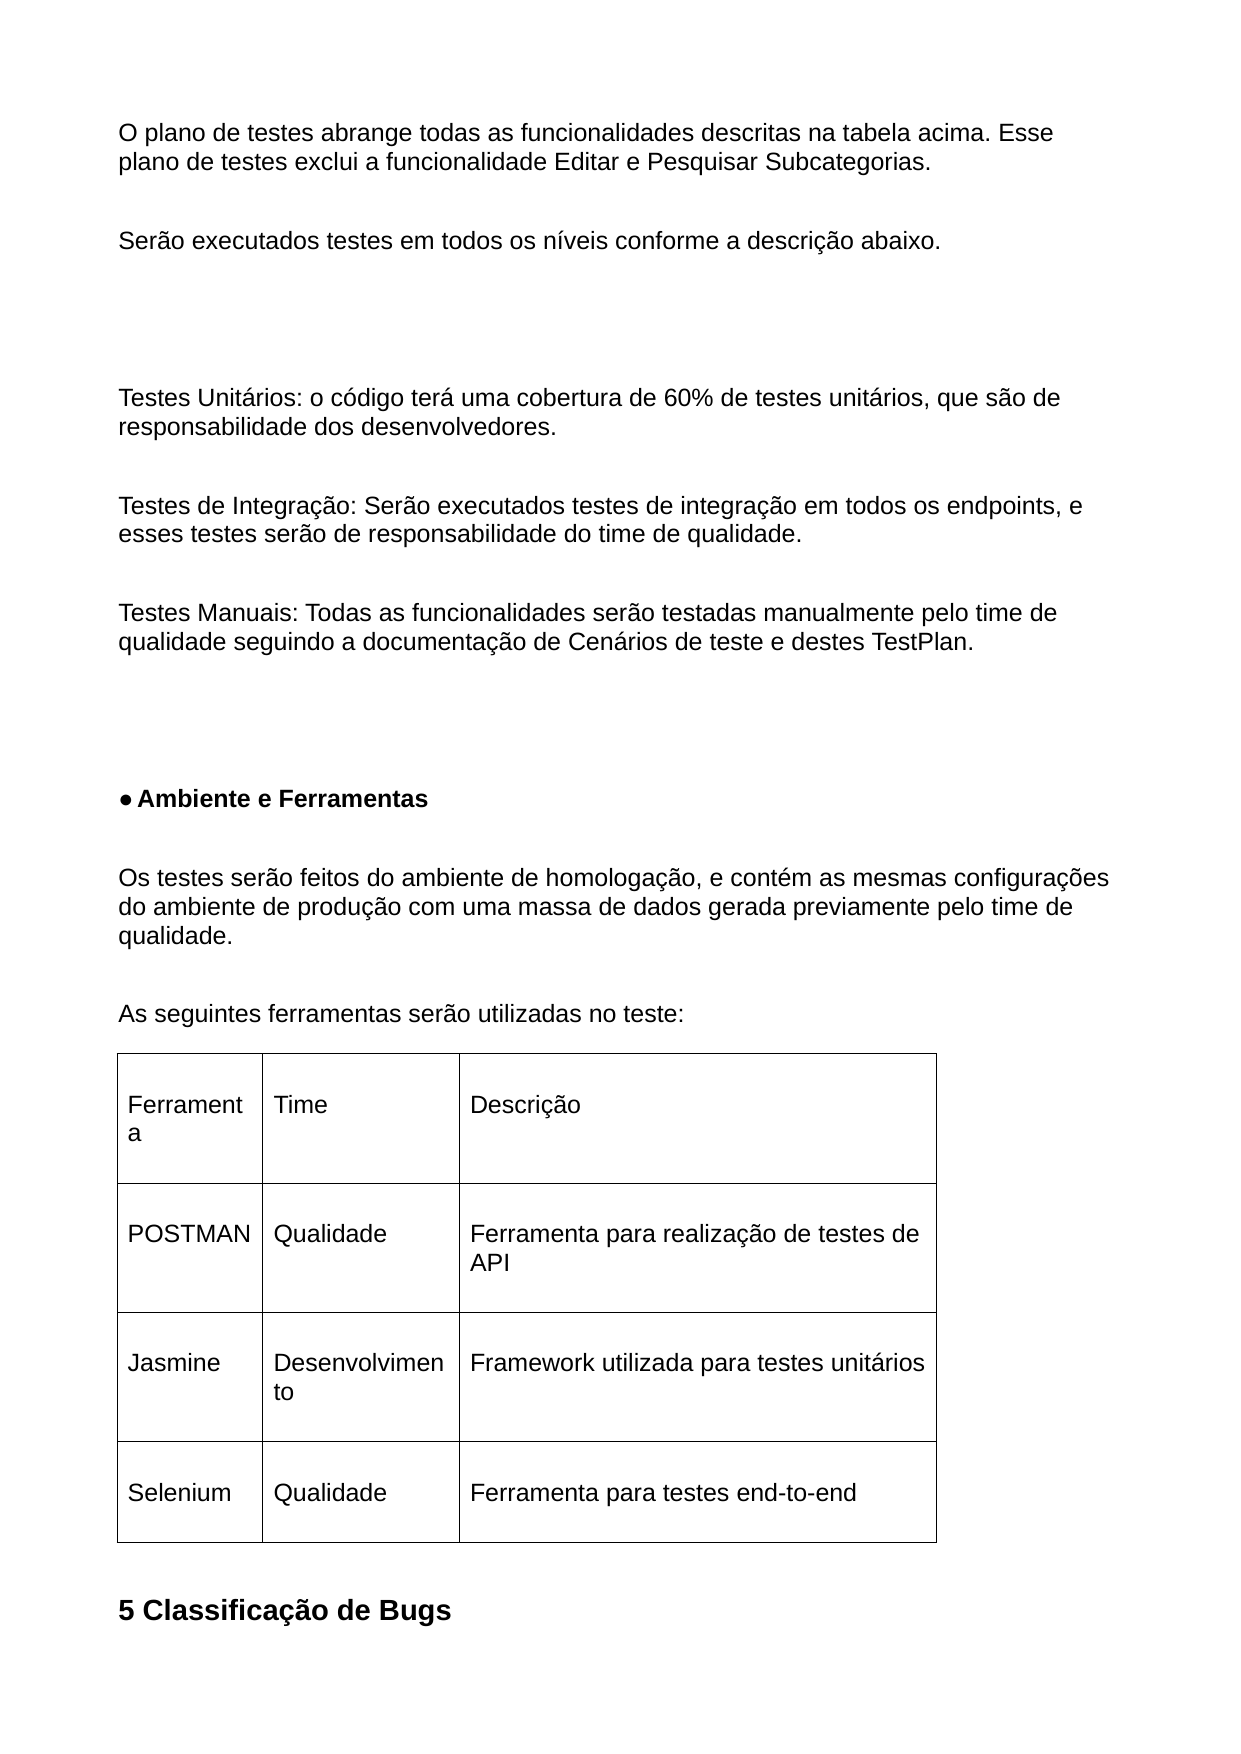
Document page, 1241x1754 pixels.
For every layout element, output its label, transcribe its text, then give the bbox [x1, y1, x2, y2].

table_cell Ferramenta para testes end-to-end [460, 1442, 936, 1542]
table_cell POSTMAN [118, 1184, 262, 1312]
table_cell Selenium [118, 1442, 262, 1542]
text Testes Unitários: o código terá uma cobertura de 60% de testes unitários, que são de responsabilidade dos desenvolvedores. [118, 383, 1122, 441]
table_cell Qualidade [263, 1184, 459, 1312]
table_header Time [263, 1054, 459, 1182]
table_header Ferramenta [118, 1054, 262, 1182]
text ● Ambiente e Ferramentas [118, 784, 1122, 813]
text O plano de testes abrange todas as funcionalidades descritas na tabela acima. Esse plano de testes exclui a funcionalidade Editar e Pesquisar Subcategorias. [118, 118, 1122, 176]
text Testes Manuais: Todas as funcionalidades serão testadas manualmente pelo time de qualidade seguindo a documentação de Cenários de teste e destes TestPlan. [118, 598, 1122, 656]
text Testes de Integração: Serão executados testes de integração em todos os endpoints, e esses testes serão de responsabilidade do time de qualidade. [118, 491, 1122, 548]
table_cell Ferramenta para realização de testes de API [460, 1184, 936, 1312]
table_header Descrição [460, 1054, 936, 1182]
text As seguintes ferramentas serão utilizadas no teste: [118, 999, 1122, 1028]
text Serão executados testes em todos os níveis conforme a descrição abaixo. [118, 226, 1122, 254]
table_cell Framework utilizada para testes unitários [460, 1313, 936, 1441]
text Os testes serão feitos do ambiente de homologação, e contém as mesmas configurações do ambiente de produção com uma massa de dados gerada previamente pelo time de qualidade. [118, 863, 1122, 949]
table_cell Qualidade [263, 1442, 459, 1542]
subtitle 5 Classificação de Bugs [118, 1593, 1122, 1626]
table_cell Jasmine [118, 1313, 262, 1441]
table_cell Desenvolvimento [263, 1313, 459, 1441]
